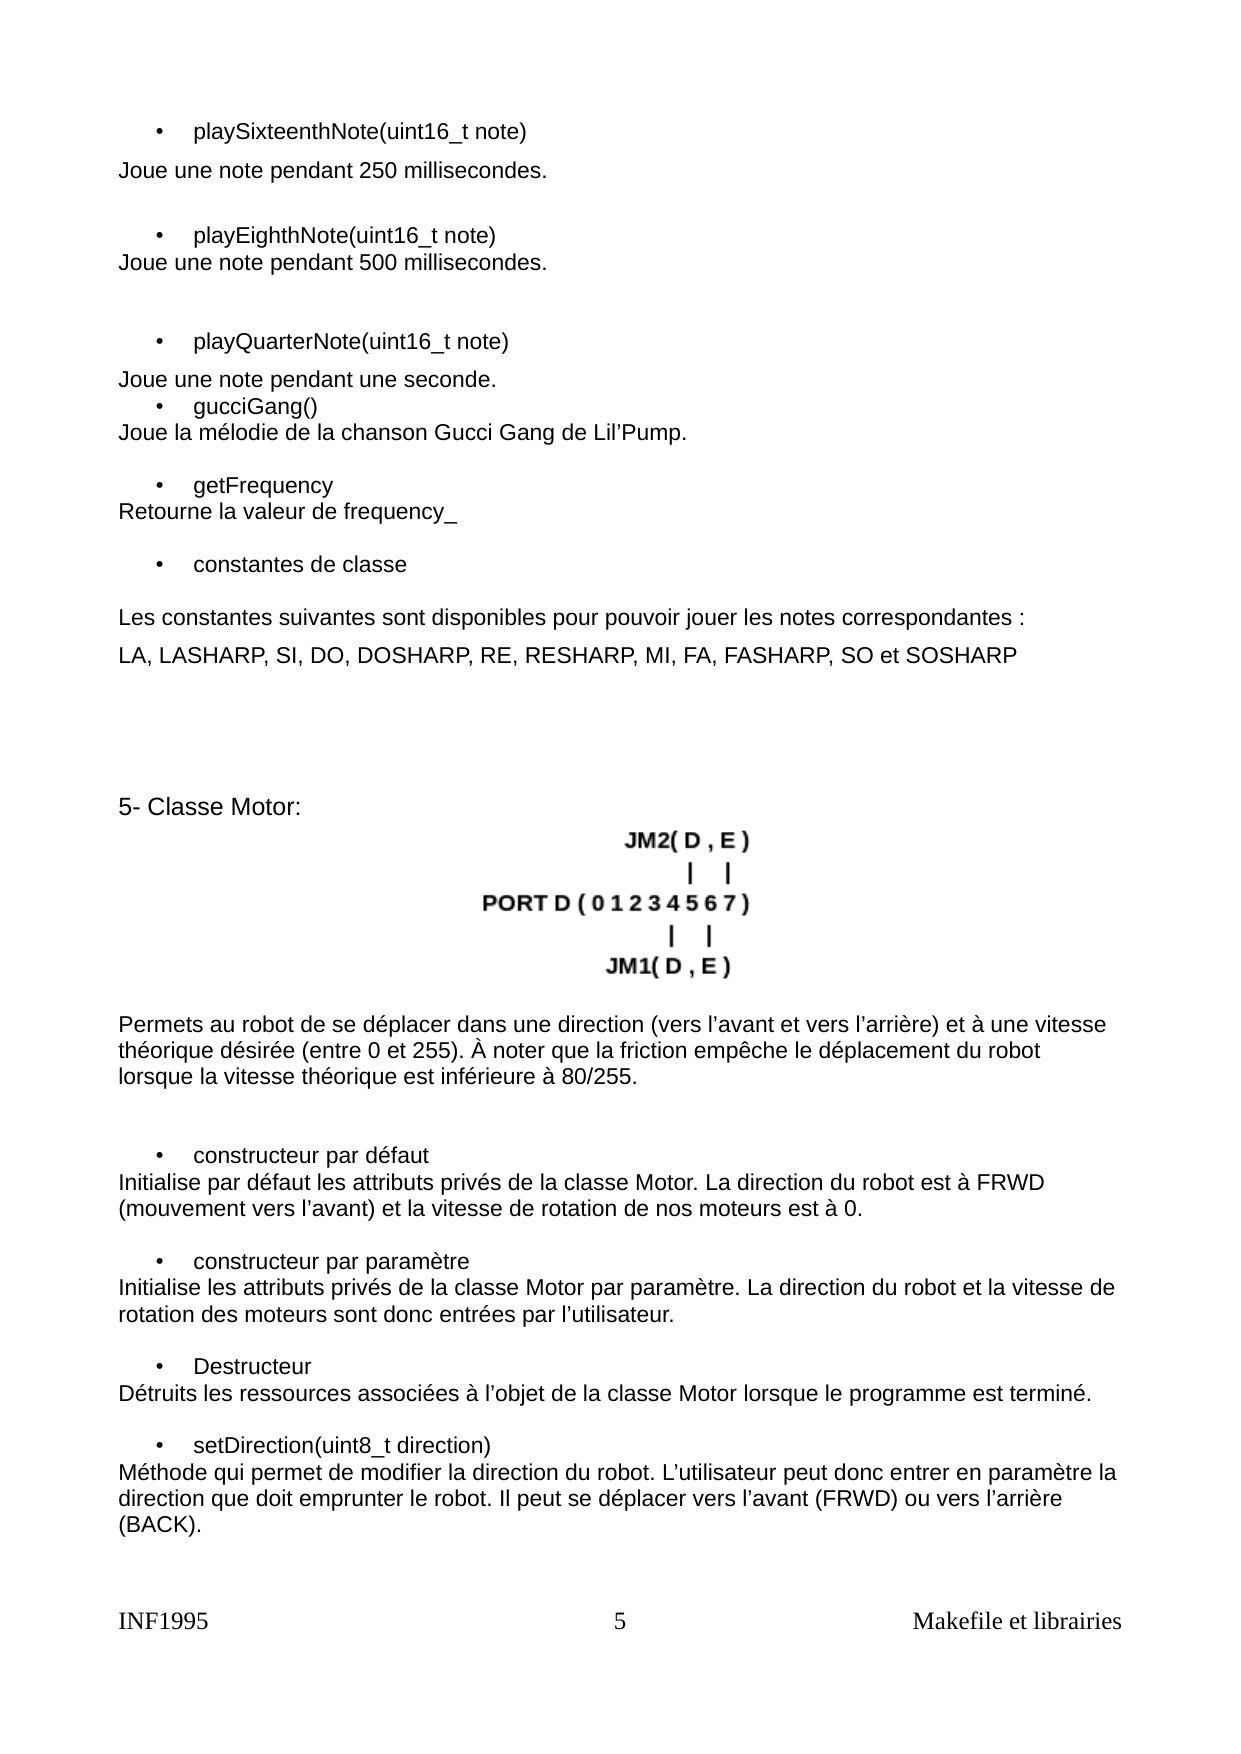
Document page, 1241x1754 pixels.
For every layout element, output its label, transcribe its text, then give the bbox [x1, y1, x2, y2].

list gucciGang() [156, 393, 1122, 419]
list playEighthNote(uint16_t note) [156, 222, 1122, 248]
text Détruits les ressources associées à l’objet de la classe Motor lorsque le programme est terminé. [118, 1379, 1122, 1406]
list constructeur par paramètre [156, 1248, 1122, 1274]
list setDirection(uint8_t direction) [156, 1432, 1122, 1459]
list Destructeur [156, 1353, 1122, 1379]
list constructeur par défaut [156, 1142, 1122, 1169]
text Joue une note pendant 500 millisecondes. [118, 248, 1122, 275]
list getFrequency [156, 472, 1122, 498]
text Initialise les attributs privés de la classe Motor par paramètre. La direction du robot et la vitesse de rotation des moteurs sont donc entrées par l’utilisateur. [118, 1274, 1122, 1327]
text Permets au robot de se déplacer dans une direction (vers l’avant et vers l’arrière) et à une vitesse théorique désirée (entre 0 et 255). À noter que la friction empêche le déplacement du robot lorsque la vitesse théorique est inférieure à 80/255. [118, 1011, 1122, 1090]
picture [465, 820, 775, 985]
text Retourne la valeur de frequency_ [118, 498, 1122, 524]
text Les constantes suivantes sont disponibles pour pouvoir jouer les notes correspondantes : [118, 604, 1122, 630]
text LA, LASHARP, SI, DO, DOSHARP, RE, RESHARP, MI, FA, FASHARP, SO et SOSHARP [118, 642, 1122, 669]
text Joue la mélodie de la chanson Gucci Gang de Lil’Pump. [118, 419, 1122, 446]
text Initialise par défaut les attributs privés de la classe Motor. La direction du robot est à FRWD (mouvement vers l’avant) et la vitesse de rotation de nos moteurs est à 0. [118, 1169, 1122, 1221]
text Joue une note pendant 250 millisecondes. [118, 157, 1122, 183]
text Joue une note pendant une seconde. [118, 366, 1122, 393]
list playQuarterNote(uint16_t note) [156, 328, 1122, 354]
text 5- Classe Motor: [118, 791, 1122, 820]
text Méthode qui permet de modifier la direction du robot. L’utilisateur peut donc entrer en paramètre la direction que doit emprunter le robot. Il peut se déplacer vers l’avant (FRWD) ou vers l’arrière (BACK). [118, 1459, 1122, 1538]
list playSixteenthNote(uint16_t note) [156, 118, 1122, 144]
list constantes de classe [156, 551, 1122, 577]
